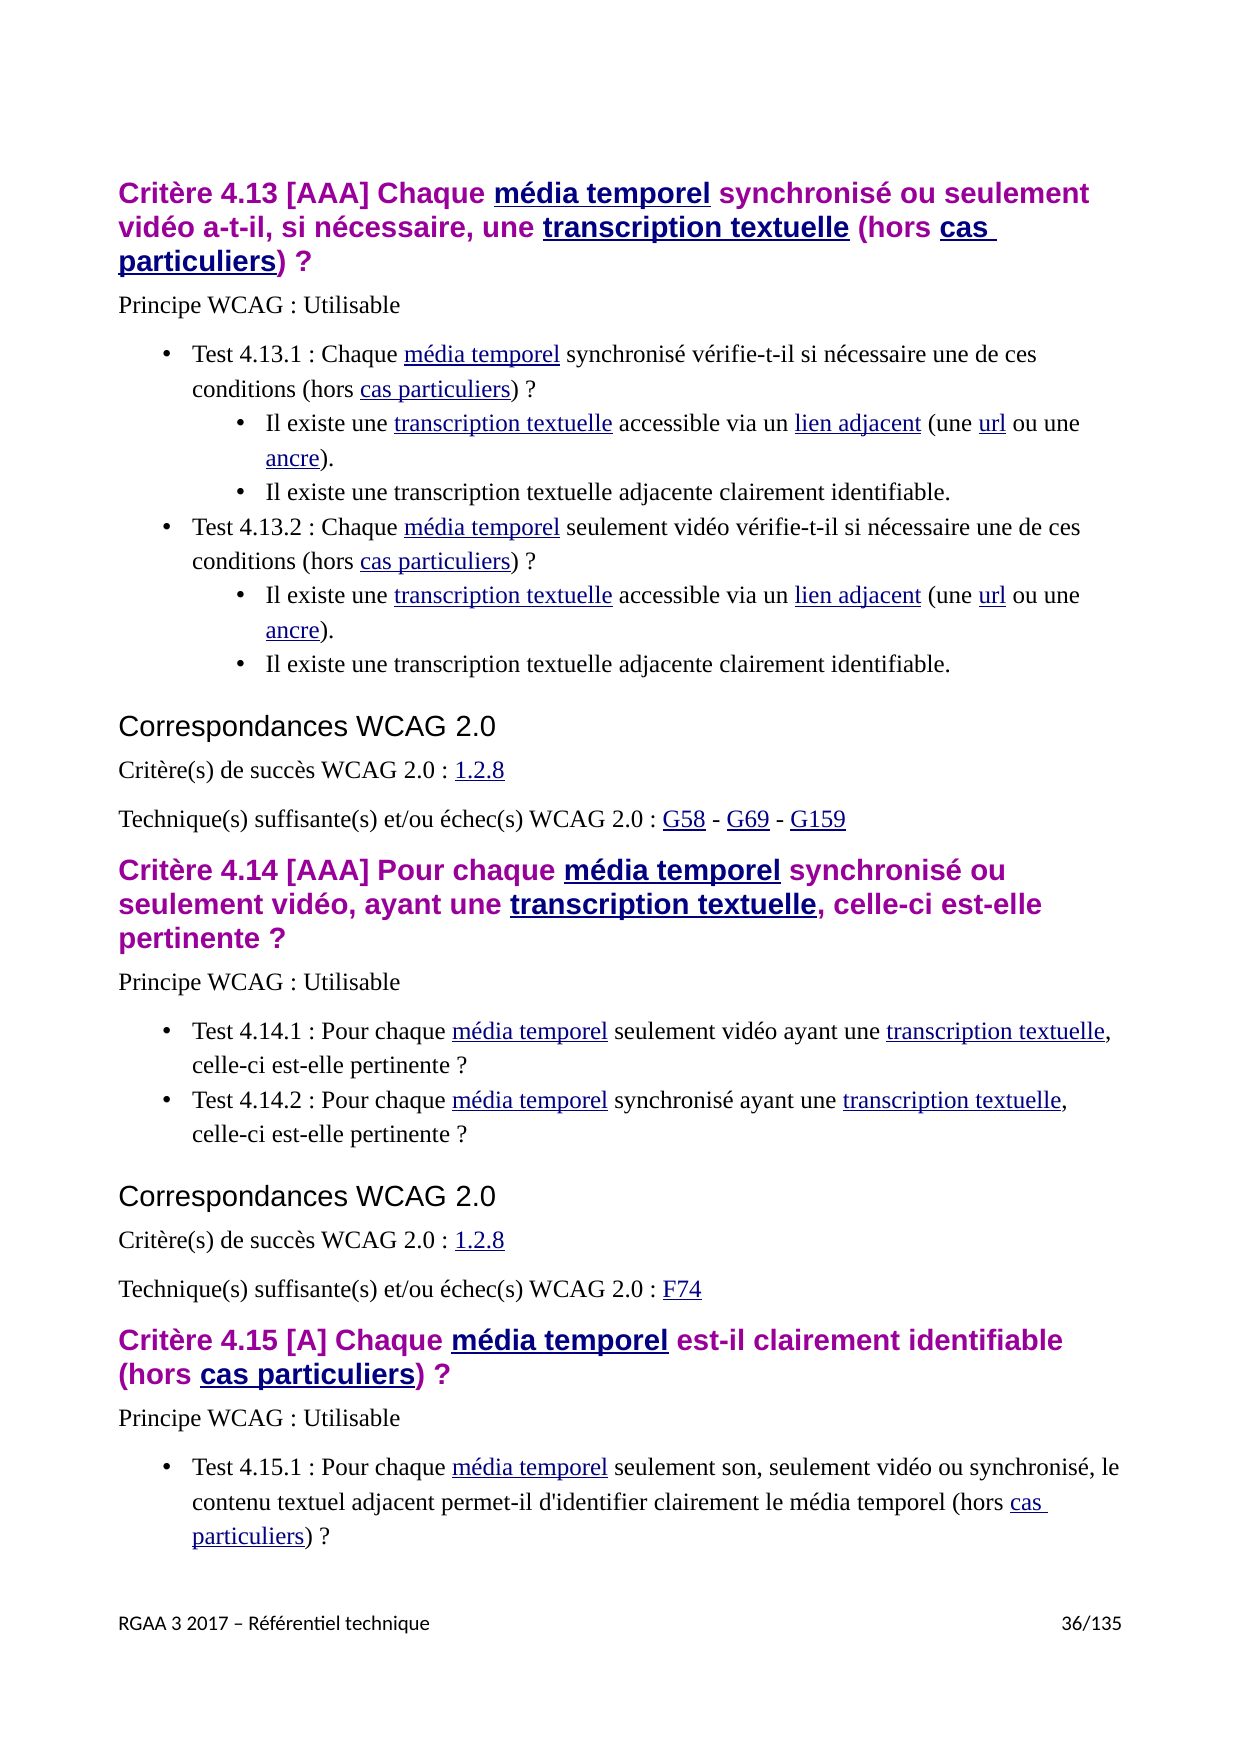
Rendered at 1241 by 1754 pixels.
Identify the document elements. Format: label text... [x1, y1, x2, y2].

list Test 4.13.1 : Chaque média temporel synchronisé vérifie-t-il si nécessaire une de ces conditions (hors cas particuliers) ? [162, 339, 1122, 402]
text Critère(s) de succès WCAG 2.0 : 1.2.8 [118, 755, 1122, 784]
list Il existe une transcription textuelle adjacente clairement identifiable. [236, 477, 1122, 506]
list Il existe une transcription textuelle accessible via un lien adjacent (une url ou une ancre). [236, 581, 1122, 644]
list Test 4.13.2 : Chaque média temporel seulement vidéo vérifie-t-il si nécessaire une de ces conditions (hors cas particuliers) ? [162, 512, 1122, 575]
text Technique(s) suffisante(s) et/ou échec(s) WCAG 2.0 : F74 [118, 1274, 1122, 1303]
text Technique(s) suffisante(s) et/ou échec(s) WCAG 2.0 : G58 - G69 - G159 [118, 804, 1122, 833]
text Principe WCAG : Utilisable [118, 967, 1122, 996]
subtitle Correspondances WCAG 2.0 [118, 709, 1122, 742]
list Test 4.14.1 : Pour chaque média temporel seulement vidéo ayant une transcription textuelle, celle-ci est-elle pertinente ? [162, 1016, 1122, 1079]
list Test 4.14.2 : Pour chaque média temporel synchronisé ayant une transcription textuelle, celle-ci est-elle pertinente ? [162, 1085, 1122, 1148]
subtitle Critère 4.14 [AAA] Pour chaque média temporel synchronisé ou seulement vidéo, ayant une transcription textuelle, celle-ci est-elle pertinente ? [118, 853, 1122, 954]
subtitle Critère 4.15 [A] Chaque média temporel est-il clairement identifiable (hors cas particuliers) ? [118, 1323, 1122, 1391]
text Critère(s) de succès WCAG 2.0 : 1.2.8 [118, 1225, 1122, 1254]
list Test 4.15.1 : Pour chaque média temporel seulement son, seulement vidéo ou synchronisé, le contenu textuel adjacent permet-il d'identifier clairement le média temporel (hors cas particuliers) ? [162, 1452, 1122, 1550]
subtitle Critère 4.13 [AAA] Chaque média temporel synchronisé ou seulement vidéo a-t-il, si nécessaire, une transcription textuelle (hors cas particuliers) ? [118, 176, 1122, 278]
text Principe WCAG : Utilisable [118, 290, 1122, 319]
subtitle Correspondances WCAG 2.0 [118, 1179, 1122, 1212]
list Il existe une transcription textuelle adjacente clairement identifiable. [236, 649, 1122, 678]
text Principe WCAG : Utilisable [118, 1403, 1122, 1432]
list Il existe une transcription textuelle accessible via un lien adjacent (une url ou une ancre). [236, 408, 1122, 471]
